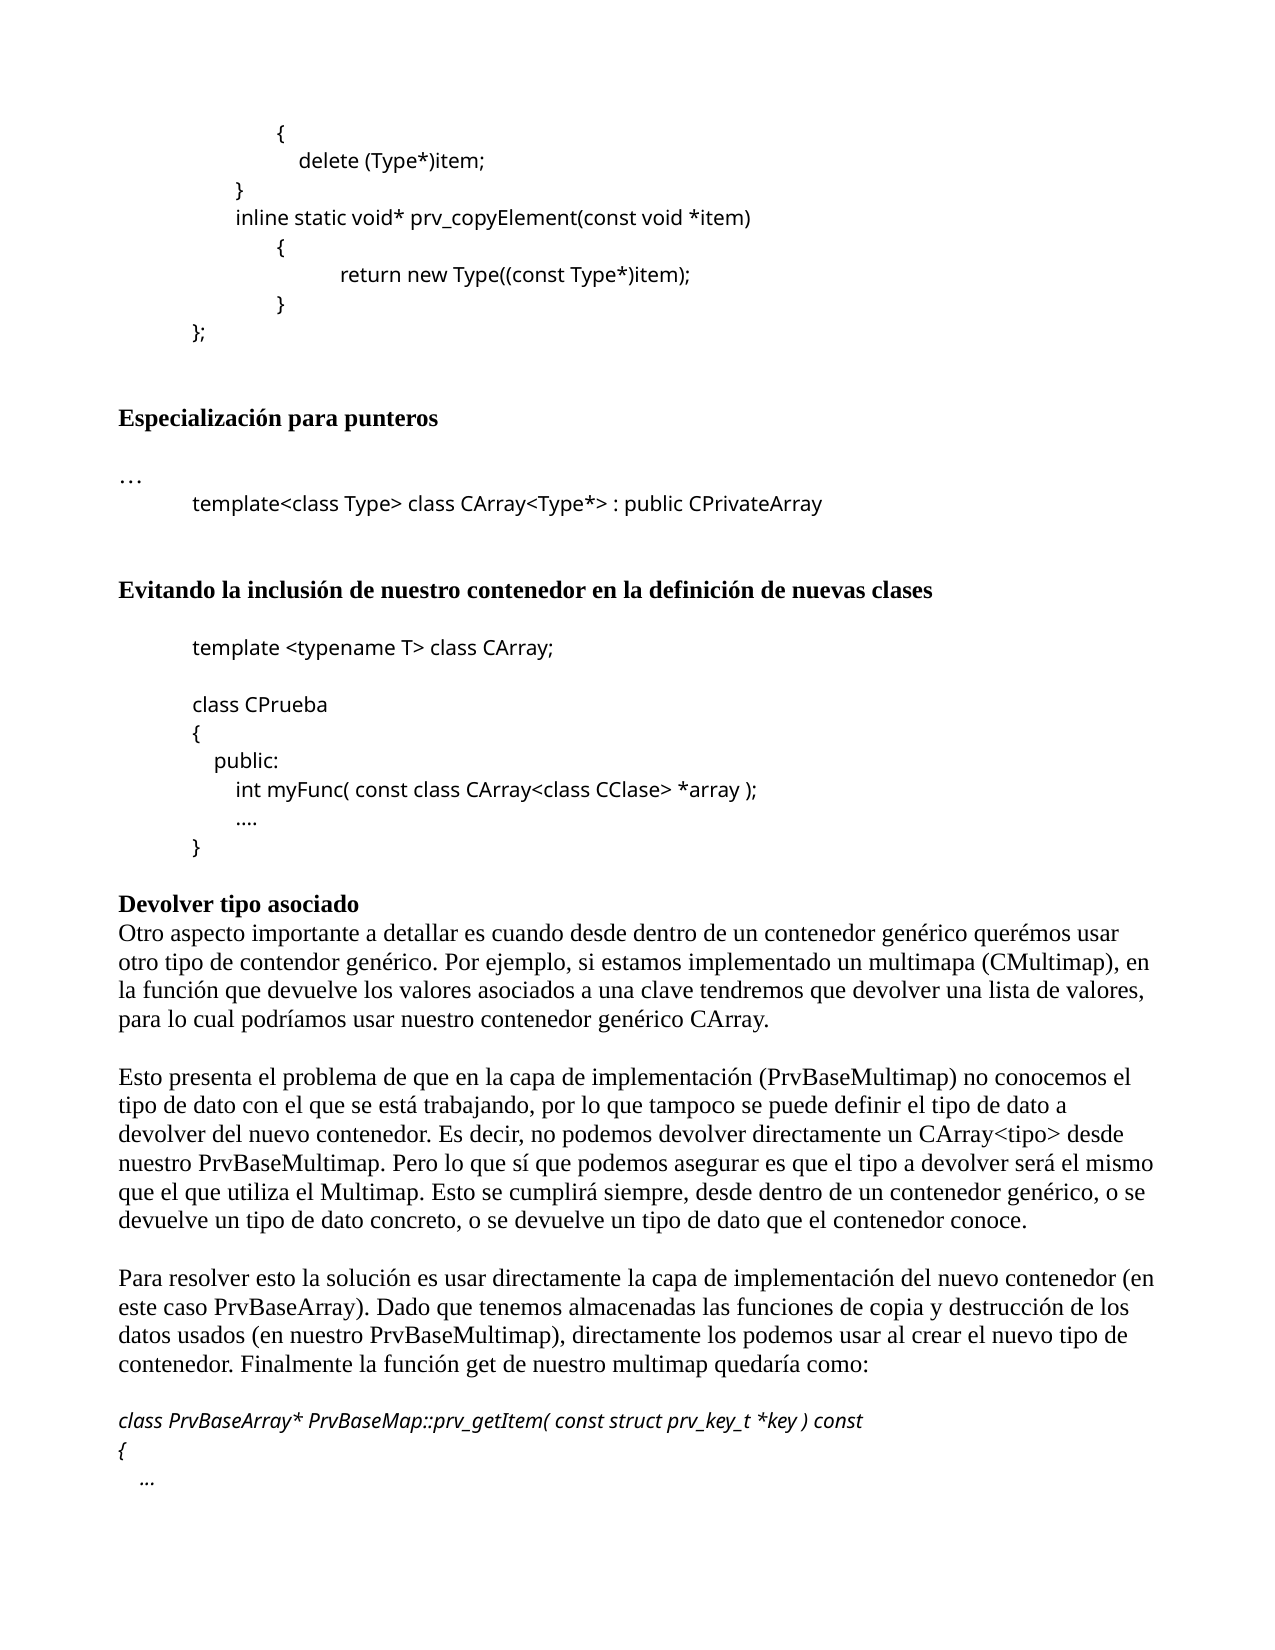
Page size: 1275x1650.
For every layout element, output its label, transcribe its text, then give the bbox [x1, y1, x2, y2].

text delete (Type*)item; [192, 147, 1157, 175]
text Especialización para punteros [118, 403, 1157, 432]
text class PrvBaseArray* PrvBaseMap::prv_getItem( const struct prv_key_t *key ) const [118, 1407, 1157, 1435]
text inline static void* prv_copyElement(const void *item) [192, 203, 1157, 232]
text } [192, 289, 1157, 317]
text Devolver tipo asociado [118, 889, 1157, 918]
text … [118, 461, 1157, 489]
text { [118, 1435, 1157, 1463]
text return new Type((const Type*)item); [192, 260, 1157, 289]
text }; [192, 317, 1157, 346]
text template <typename T> class CArray; class CPrueba { public: int myFunc( const class CArray<class CClase> *array ); .... } [192, 633, 1157, 860]
text template<class Type> class CArray<Type*> : public CPrivateArray [192, 489, 1157, 518]
text } [192, 175, 1157, 203]
text Evitando la inclusión de nuestro contenedor en la definición de nuevas clases [118, 575, 1157, 604]
text { [192, 118, 1157, 147]
text ... [118, 1463, 1157, 1492]
text { [192, 232, 1157, 260]
text Para resolver esto la solución es usar directamente la capa de implementación del nuevo contenedor (en este caso PrvBaseArray). Dado que tenemos almacenadas las funciones de copia y destrucción de los datos usados (en nuestro PrvBaseMultimap), directamente los podemos usar al crear el nuevo tipo de contenedor. Finalmente la función get de nuestro multimap quedaría como: [118, 1263, 1157, 1407]
text Esto presenta el problema de que en la capa de implementación (PrvBaseMultimap) no conocemos el tipo de dato con el que se está trabajando, por lo que tampoco se puede definir el tipo de dato a devolver del nuevo contenedor. Es decir, no podemos devolver directamente un CArray<tipo> desde nuestro PrvBaseMultimap. Pero lo que sí que podemos asegurar es que el tipo a devolver será el mismo que el que utiliza el Multimap. Esto se cumplirá siempre, desde dentro de un contenedor genérico, o se devuelve un tipo de dato concreto, o se devuelve un tipo de dato que el contenedor conoce. [118, 1062, 1157, 1234]
text Otro aspecto importante a detallar es cuando desde dentro de un contenedor genérico querémos usar otro tipo de contendor genérico. Por ejemplo, si estamos implementado un multimapa (CMultimap), en la función que devuelve los valores asociados a una clave tendremos que devolver una lista de valores, para lo cual podríamos usar nuestro contenedor genérico CArray. [118, 918, 1157, 1033]
